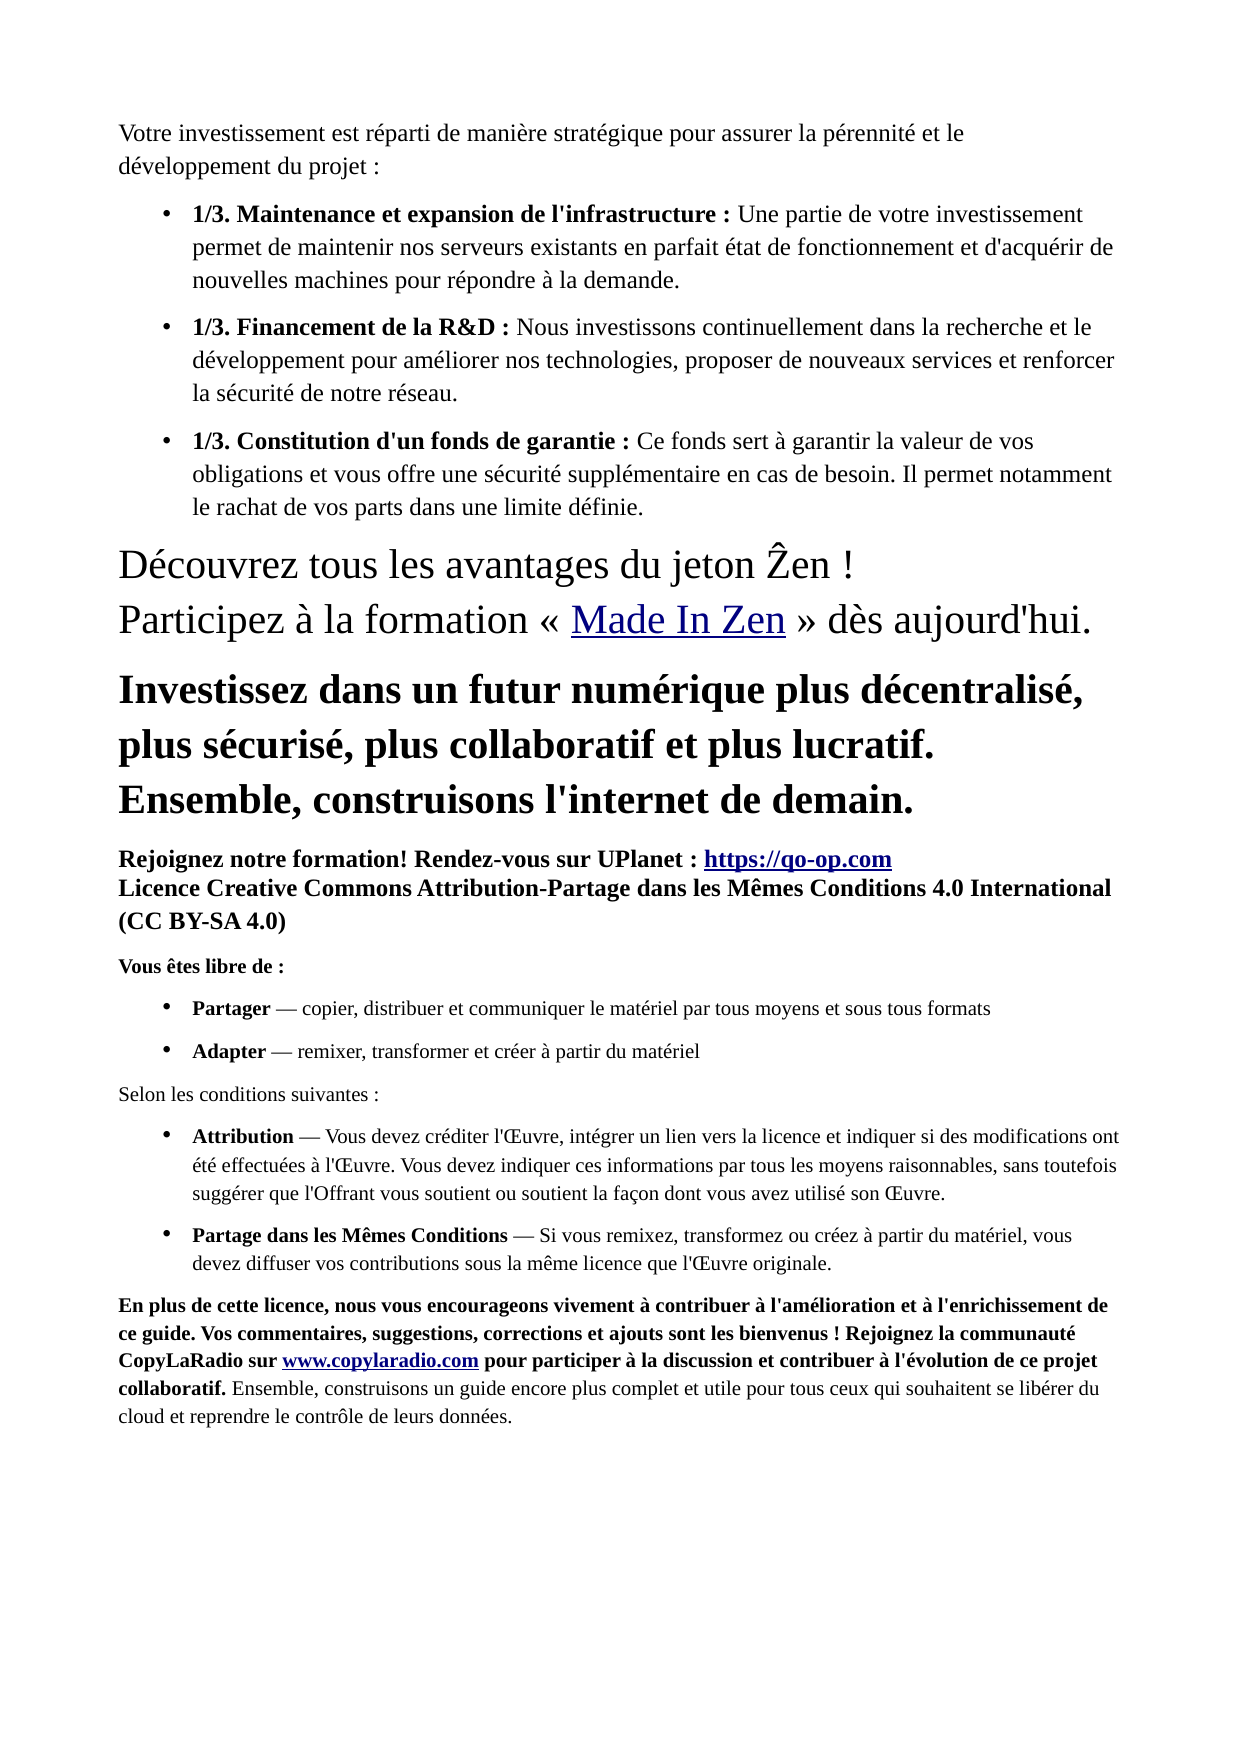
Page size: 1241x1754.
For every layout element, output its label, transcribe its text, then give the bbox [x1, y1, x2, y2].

text En plus de cette licence, nous vous encourageons vivement à contribuer à l'amélioration et à l'enrichissement de ce guide. Vos commentaires, suggestions, corrections et ajouts sont les bienvenus ! Rejoignez la communauté CopyLaRadio sur www.copylaradio.com pour participer à la discussion et contribuer à l'évolution de ce projet collaboratif. Ensemble, construisons un guide encore plus complet et utile pour tous ceux qui souhaitent se libérer du cloud et reprendre le contrôle de leurs données. [118, 1293, 1122, 1428]
list Adapter — remixer, transformer et créer à partir du matériel [162, 1039, 1122, 1064]
text Vous êtes libre de : [118, 954, 1122, 978]
list Partage dans les Mêmes Conditions — Si vous remixez, transformez ou créez à partir du matériel, vous devez diffuser vos contributions sous la même licence que l'Œuvre originale. [162, 1223, 1122, 1275]
list 1/3. Constitution d'un fonds de garantie : Ce fonds sert à garantir la valeur de vos obligations et vous offre une sécurité supplémentaire en cas de besoin. Il permet notamment le rachat de vos parts dans une limite définie. [162, 426, 1122, 521]
text Rejoignez notre formation! Rendez-vous sur UPlanet : https://qo-op.com [118, 844, 1122, 873]
list Attribution — Vous devez créditer l'Œuvre, intégrer un lien vers la licence et indiquer si des modifications ont été effectuées à l'Œuvre. Vous devez indiquer ces informations par tous les moyens raisonnables, sans toutefois suggérer que l'Offrant vous soutient ou soutient la façon dont vous avez utilisé son Œuvre. [162, 1124, 1122, 1204]
list 1/3. Financement de la R&D : Nous investissons continuellement dans la recherche et le développement pour améliorer nos technologies, proposer de nouveaux services et renforcer la sécurité de notre réseau. [162, 312, 1122, 407]
text Selon les conditions suivantes : [118, 1082, 1122, 1106]
list 1/3. Maintenance et expansion de l'infrastructure : Une partie de votre investissement permet de maintenir nos serveurs existants en parfait état de fonctionnement et d'acquérir de nouvelles machines pour répondre à la demande. [162, 199, 1122, 293]
list Partager — copier, distribuer et communiquer le matériel par tous moyens et sous tous formats [162, 996, 1122, 1021]
text Investissez dans un futur numérique plus décentralisé, plus sécurisé, plus collaboratif et plus lucratif. Ensemble, construisons l'internet de demain. [118, 664, 1122, 823]
text Licence Creative Commons Attribution-Partage dans les Mêmes Conditions 4.0 International (CC BY-SA 4.0) [118, 873, 1122, 935]
text Votre investissement est réparti de manière stratégique pour assurer la pérennité et le développement du projet : [118, 118, 1122, 180]
text Découvrez tous les avantages du jeton Ẑen ! Participez à la formation « Made In Zen » dès aujourd'hui. [118, 540, 1122, 643]
